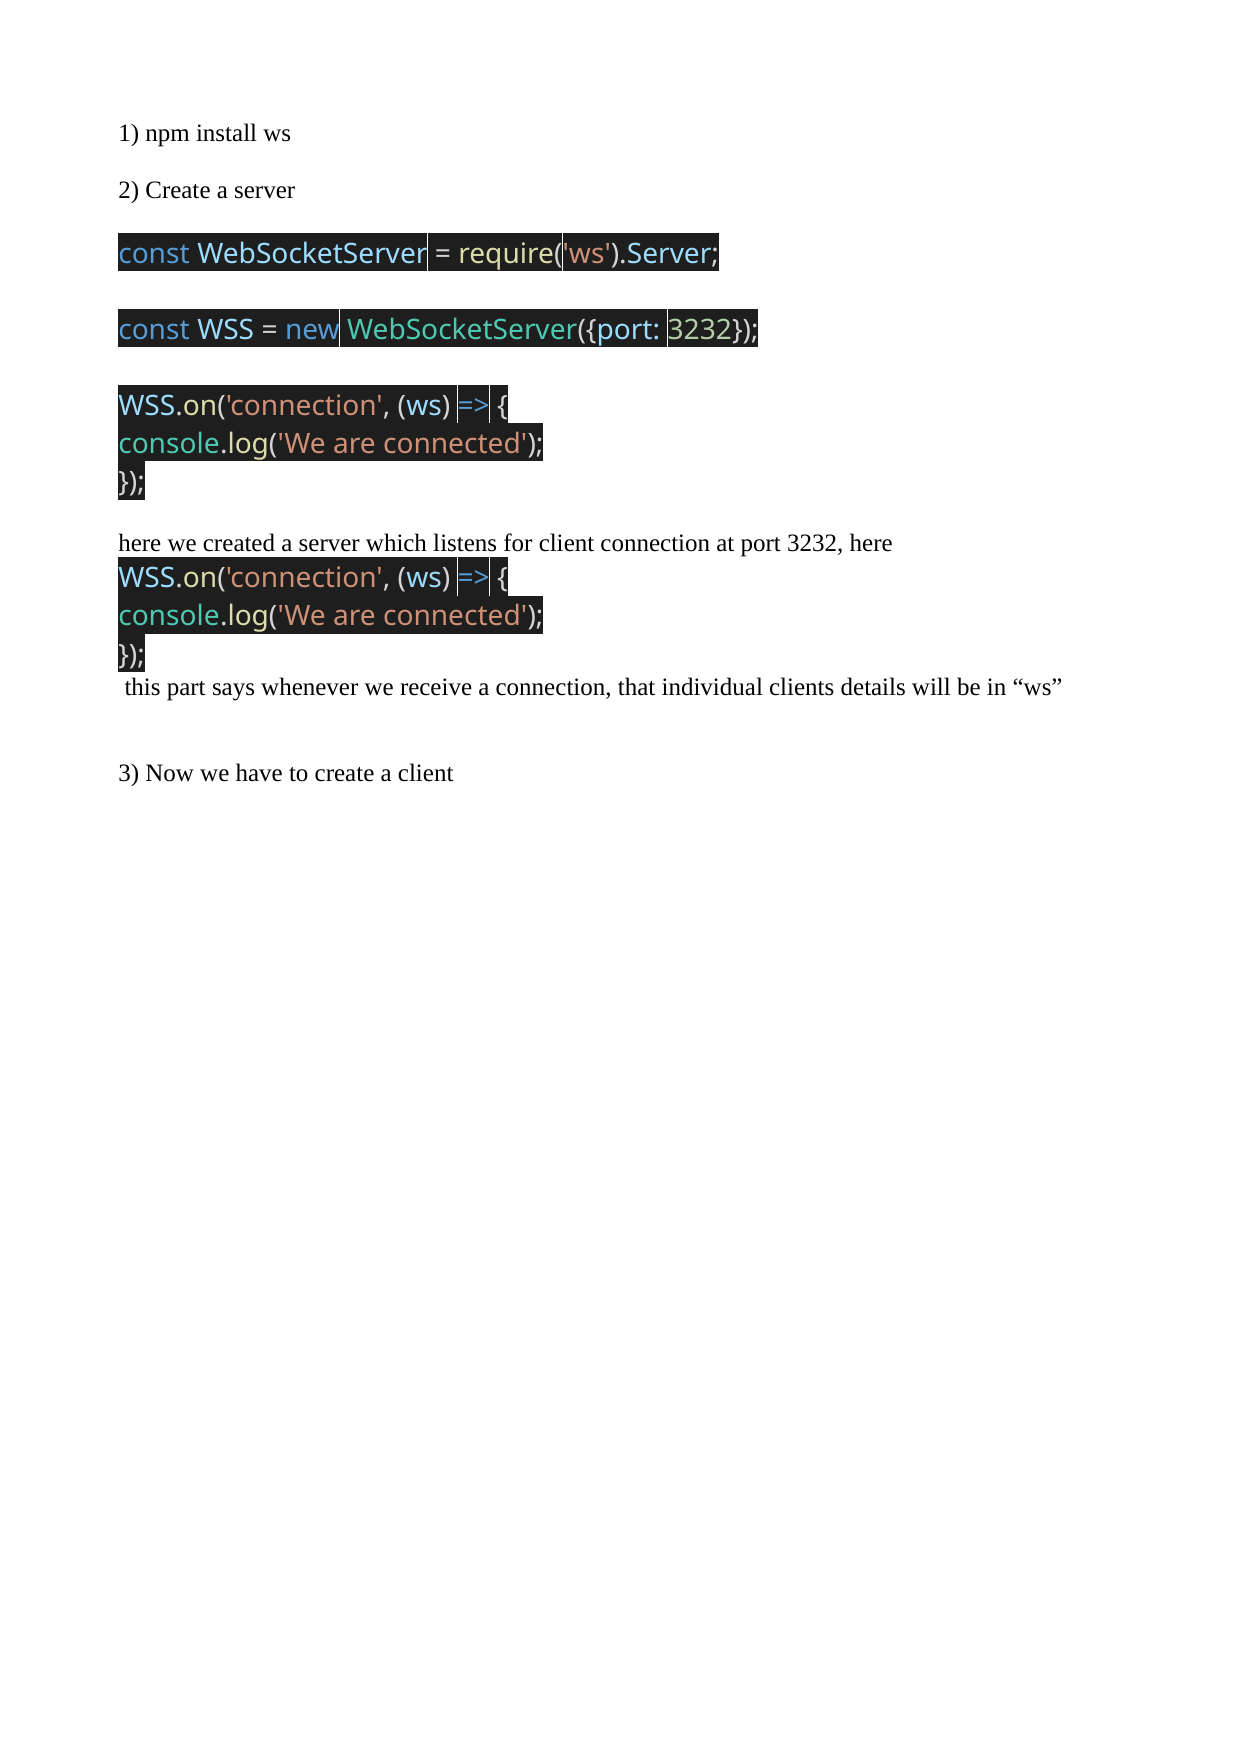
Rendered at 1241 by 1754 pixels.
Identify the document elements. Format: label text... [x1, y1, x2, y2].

text console.log('We are connected'); [118, 596, 1122, 634]
text here we created a server which listens for client connection at port 3232, here [118, 528, 1122, 557]
text WSS.on('connection', (ws) => { [118, 557, 1122, 596]
text }); [118, 461, 1122, 500]
text const WSS = new WebSocketServer({port: 3232}); [118, 309, 1122, 347]
text const WebSocketServer = require('ws').Server; [118, 233, 1122, 271]
text this part says whenever we receive a connection, that individual clients details will be in “ws” [118, 672, 1122, 701]
text 2) Create a server [118, 176, 1122, 204]
text }); [118, 634, 1122, 672]
text WSS.on('connection', (ws) => { [118, 385, 1122, 423]
text console.log('We are connected'); [118, 423, 1122, 461]
text 3) Now we have to create a client [118, 758, 1122, 787]
text 1) npm install ws [118, 118, 1122, 147]
